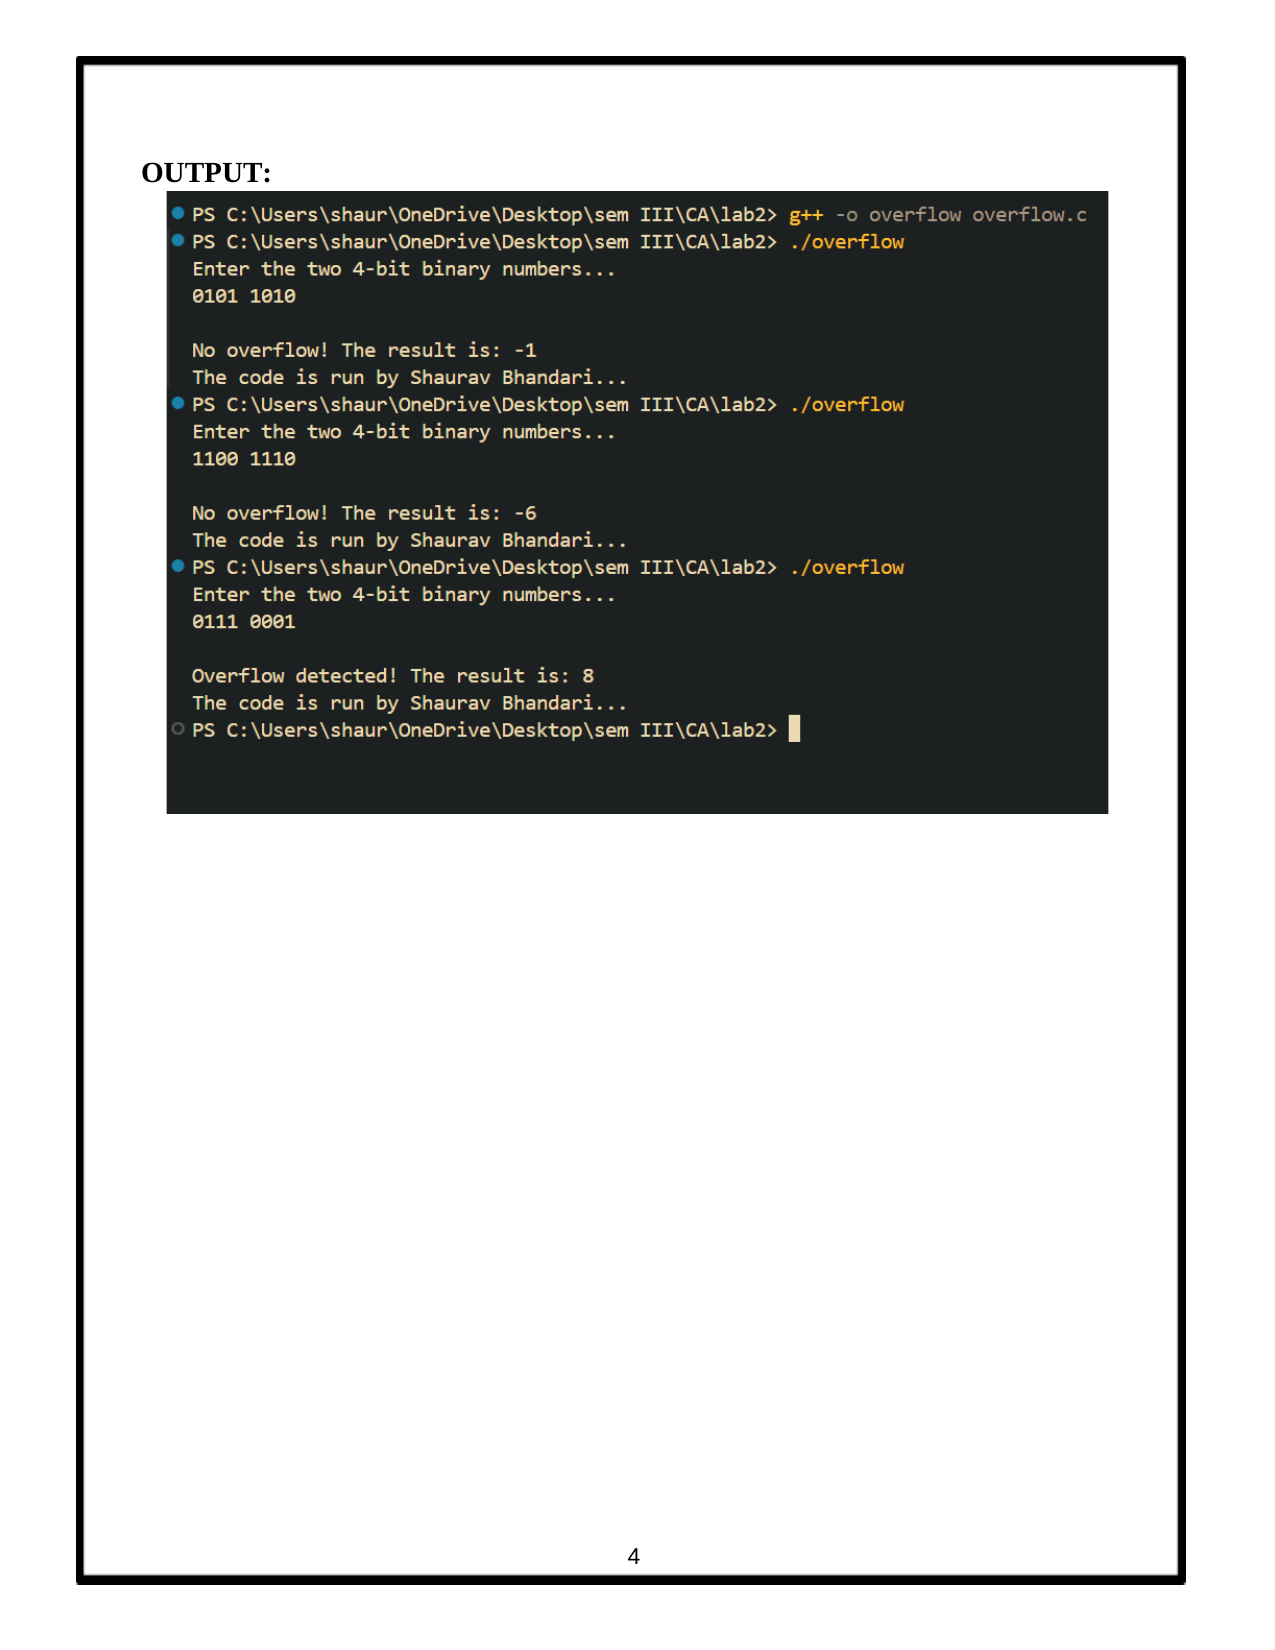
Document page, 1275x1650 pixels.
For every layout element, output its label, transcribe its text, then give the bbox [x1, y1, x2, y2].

text OUTPUT: [141, 155, 1125, 188]
picture [76, 56, 1186, 1585]
